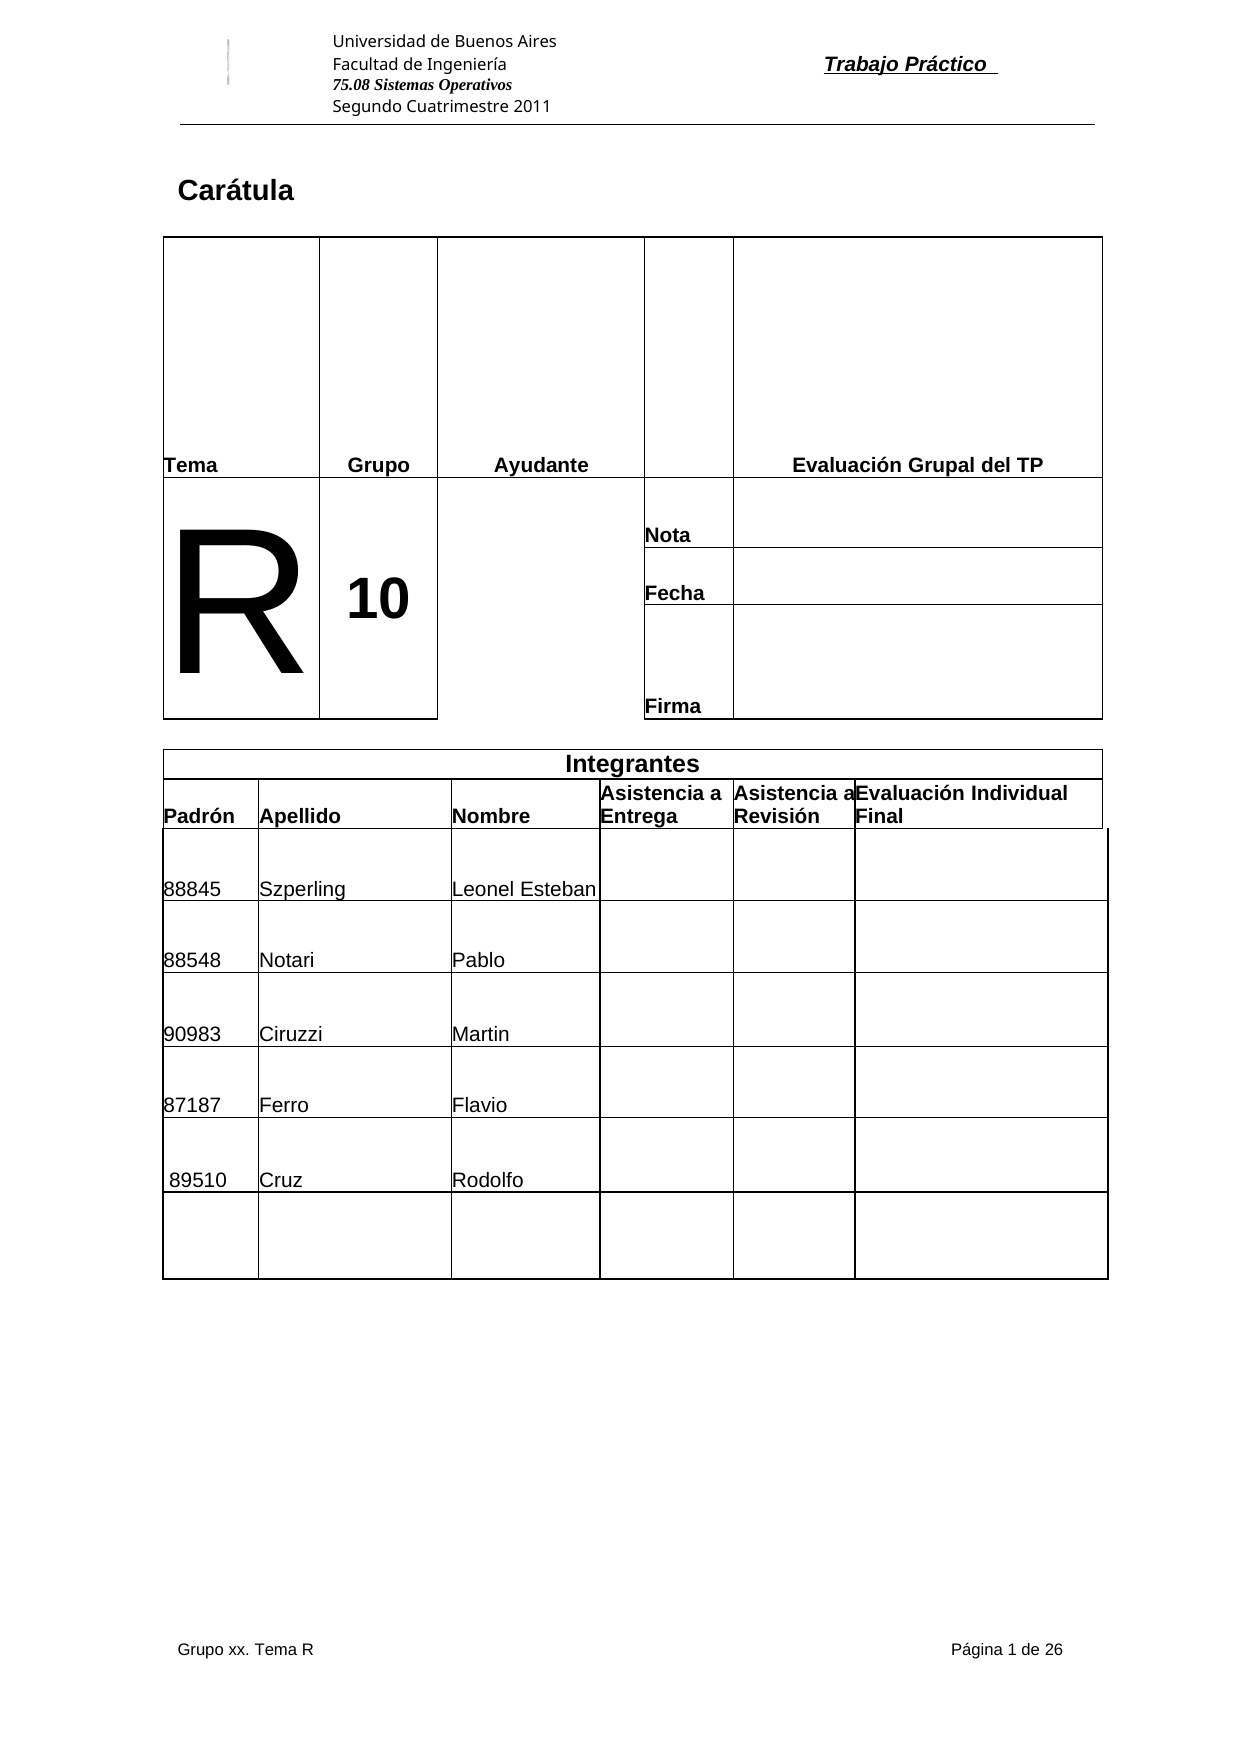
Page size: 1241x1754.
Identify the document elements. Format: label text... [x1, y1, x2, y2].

table_cell [856, 901, 1107, 972]
table_cell [601, 973, 733, 1046]
table_cell [1103, 477, 1108, 547]
table_cell 89510 [164, 1118, 258, 1191]
table_cell [1102, 718, 1108, 748]
table_cell Ferro [259, 1047, 451, 1117]
table_cell [1103, 604, 1108, 718]
table_cell [734, 901, 854, 972]
table_header Ayudante [438, 238, 644, 477]
table_cell 10 [320, 478, 437, 718]
table_cell [734, 478, 1102, 547]
table_cell Ciruzzi [259, 973, 451, 1046]
table_cell [856, 973, 1107, 1046]
table_cell [856, 1193, 1107, 1277]
table_cell Integrantes [164, 750, 1102, 778]
table_cell 88548 [164, 901, 258, 972]
table_cell [734, 1047, 854, 1117]
table_cell [734, 1193, 854, 1277]
table_cell 87187 [164, 1047, 258, 1117]
table_cell [601, 1118, 733, 1191]
table_cell Apellido [259, 780, 451, 828]
table_cell Pablo [452, 901, 599, 972]
table_cell Flavio [452, 1047, 599, 1117]
table_cell Nombre [452, 780, 599, 828]
table_cell Cruz [259, 1118, 451, 1191]
subtitle Carátula [177, 173, 1063, 206]
table_cell Szperling [259, 829, 451, 900]
table_cell [734, 548, 1102, 604]
table_cell [856, 1118, 1107, 1191]
table_cell [259, 1193, 451, 1277]
table_cell Notari [259, 901, 451, 972]
table_cell Fecha [645, 548, 733, 604]
table_cell [856, 1047, 1107, 1117]
table_cell Asistencia a Entrega [601, 780, 733, 828]
table_cell 90983 [164, 973, 258, 1046]
table_cell [164, 1193, 258, 1277]
table_cell [734, 1118, 854, 1191]
table_header Tema [164, 238, 319, 477]
table_cell [163, 718, 1097, 748]
table_cell R [164, 478, 319, 718]
table_cell [734, 605, 1102, 718]
table_cell [734, 829, 854, 900]
table_cell [452, 1193, 599, 1277]
table_cell [1097, 720, 1102, 748]
table_header [1103, 236, 1108, 477]
table_cell [1103, 778, 1108, 828]
table_cell 88845 [164, 829, 258, 900]
table_cell [601, 1193, 733, 1277]
table_cell Martin [452, 973, 599, 1046]
table_header Grupo [320, 238, 437, 477]
table_cell [438, 478, 644, 718]
table_cell [734, 973, 854, 1046]
table_cell [1103, 547, 1108, 604]
table_cell Leonel Esteban [452, 829, 599, 900]
table_cell [1103, 749, 1108, 778]
table_cell [601, 1047, 733, 1117]
table_header [645, 238, 733, 477]
table_cell [601, 901, 733, 972]
table_cell Evaluación Individual Final [856, 780, 1102, 828]
table_cell Nota [645, 478, 733, 547]
table_cell [856, 828, 1107, 900]
table_cell [601, 829, 733, 900]
table_cell Asistencia a Revisión [734, 780, 854, 828]
table_cell Rodolfo [452, 1118, 599, 1191]
table_cell Padrón [164, 780, 258, 828]
table_header Evaluación Grupal del TP [734, 238, 1102, 477]
table_cell Firma [645, 605, 733, 718]
